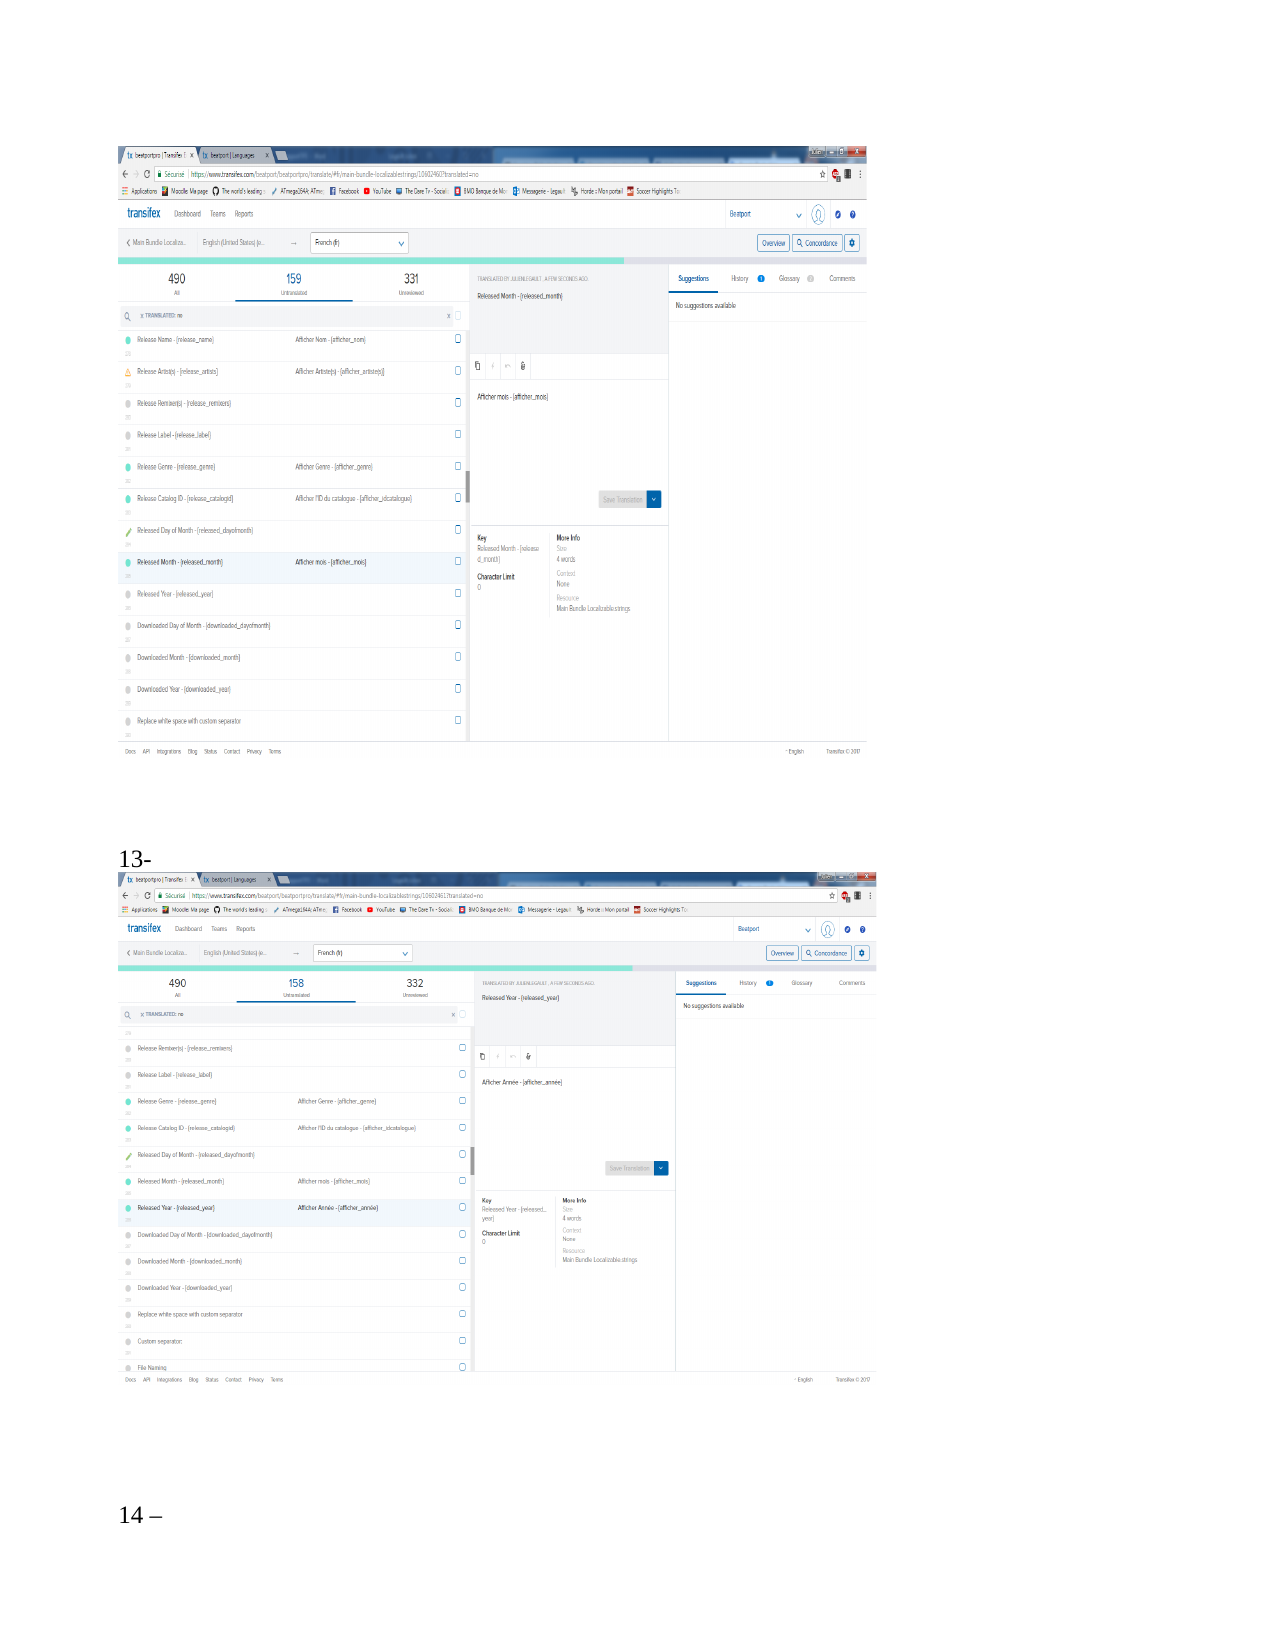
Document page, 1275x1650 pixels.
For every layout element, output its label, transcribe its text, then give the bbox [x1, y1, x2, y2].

text 13- [118, 844, 1157, 873]
text 14 – [118, 1500, 1157, 1529]
picture [118, 872, 877, 1385]
picture [118, 146, 867, 758]
